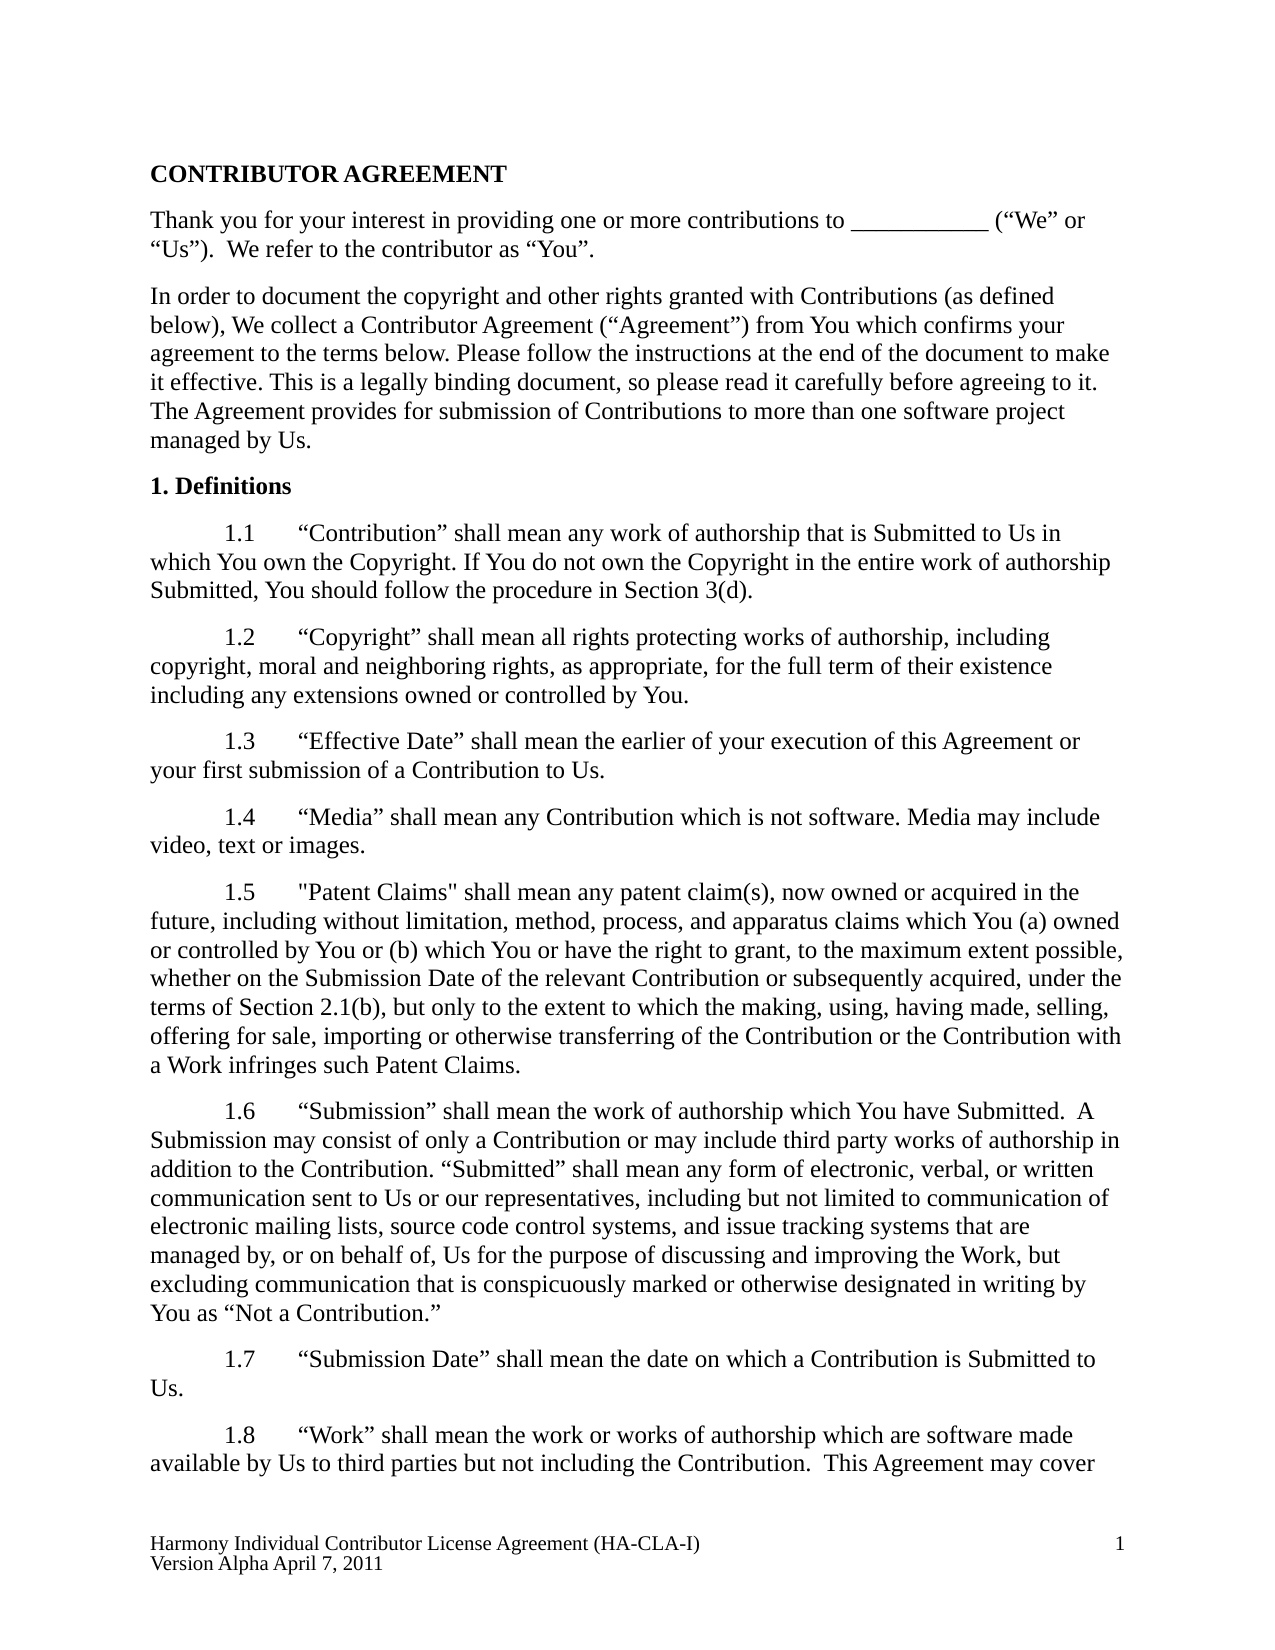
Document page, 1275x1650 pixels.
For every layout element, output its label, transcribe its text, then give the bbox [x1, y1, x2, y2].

text 1.1 “Contribution” shall mean any work of authorship that is Submitted to Us in which You own the Copyright. If You do not own the Copyright in the entire work of authorship Submitted, You should follow the procedure in Section 3(d). [150, 518, 1125, 604]
text In order to document the copyright and other rights granted with Contributions (as defined below), We collect a Contributor Agreement (“Agreement”) from You which confirms your agreement to the terms below. Please follow the instructions at the end of the document to make it effective. This is a legally binding document, so please read it carefully before agreeing to it. The Agreement provides for submission of Contributions to more than one software project managed by Us. [150, 281, 1125, 453]
text 1.8 “Work” shall mean the work or works of authorship which are software made available by Us to third parties but not including the Contribution. This Agreement may cover [150, 1420, 1125, 1477]
text CONTRIBUTOR AGREEMENT [150, 159, 1125, 188]
text 1.4 “Media” shall mean any Contribution which is not software. Media may include video, text or images. [150, 802, 1125, 859]
text Thank you for your interest in providing one or more contributions to ___________ (“We” or “Us”). We refer to the contributor as “You”. [150, 206, 1125, 263]
text 1.5 "Patent Claims" shall mean any patent claim(s), now owned or acquired in the future, including without limitation, method, process, and apparatus claims which You (a) owned or controlled by You or (b) which You or have the right to grant, to the maximum extent possible, whether on the Submission Date of the relevant Contribution or subsequently acquired, under the terms of Section 2.1(b), but only to the extent to which the making, using, having made, selling, offering for sale, importing or otherwise transferring of the Contribution or the Contribution with a Work infringes such Patent Claims. [150, 877, 1125, 1078]
text 1.3 “Effective Date” shall mean the earlier of your execution of this Agreement or your first submission of a Contribution to Us. [150, 726, 1125, 784]
text 1.2 “Copyright” shall mean all rights protecting works of authorship, including copyright, moral and neighboring rights, as appropriate, for the full term of their existence including any extensions owned or controlled by You. [150, 622, 1125, 708]
text 1. Definitions [150, 471, 1125, 500]
text 1.7 “Submission Date” shall mean the date on which a Contribution is Submitted to Us. [150, 1344, 1125, 1402]
text 1.6 “Submission” shall mean the work of authorship which You have Submitted. A Submission may consist of only a Contribution or may include third party works of authorship in addition to the Contribution. “Submitted” shall mean any form of electronic, verbal, or written communication sent to Us or our representatives, including but not limited to communication of electronic mailing lists, source code control systems, and issue tracking systems that are managed by, or on behalf of, Us for the purpose of discussing and improving the Work, but excluding communication that is conspicuously marked or otherwise designated in writing by You as “Not a Contribution.” [150, 1096, 1125, 1326]
